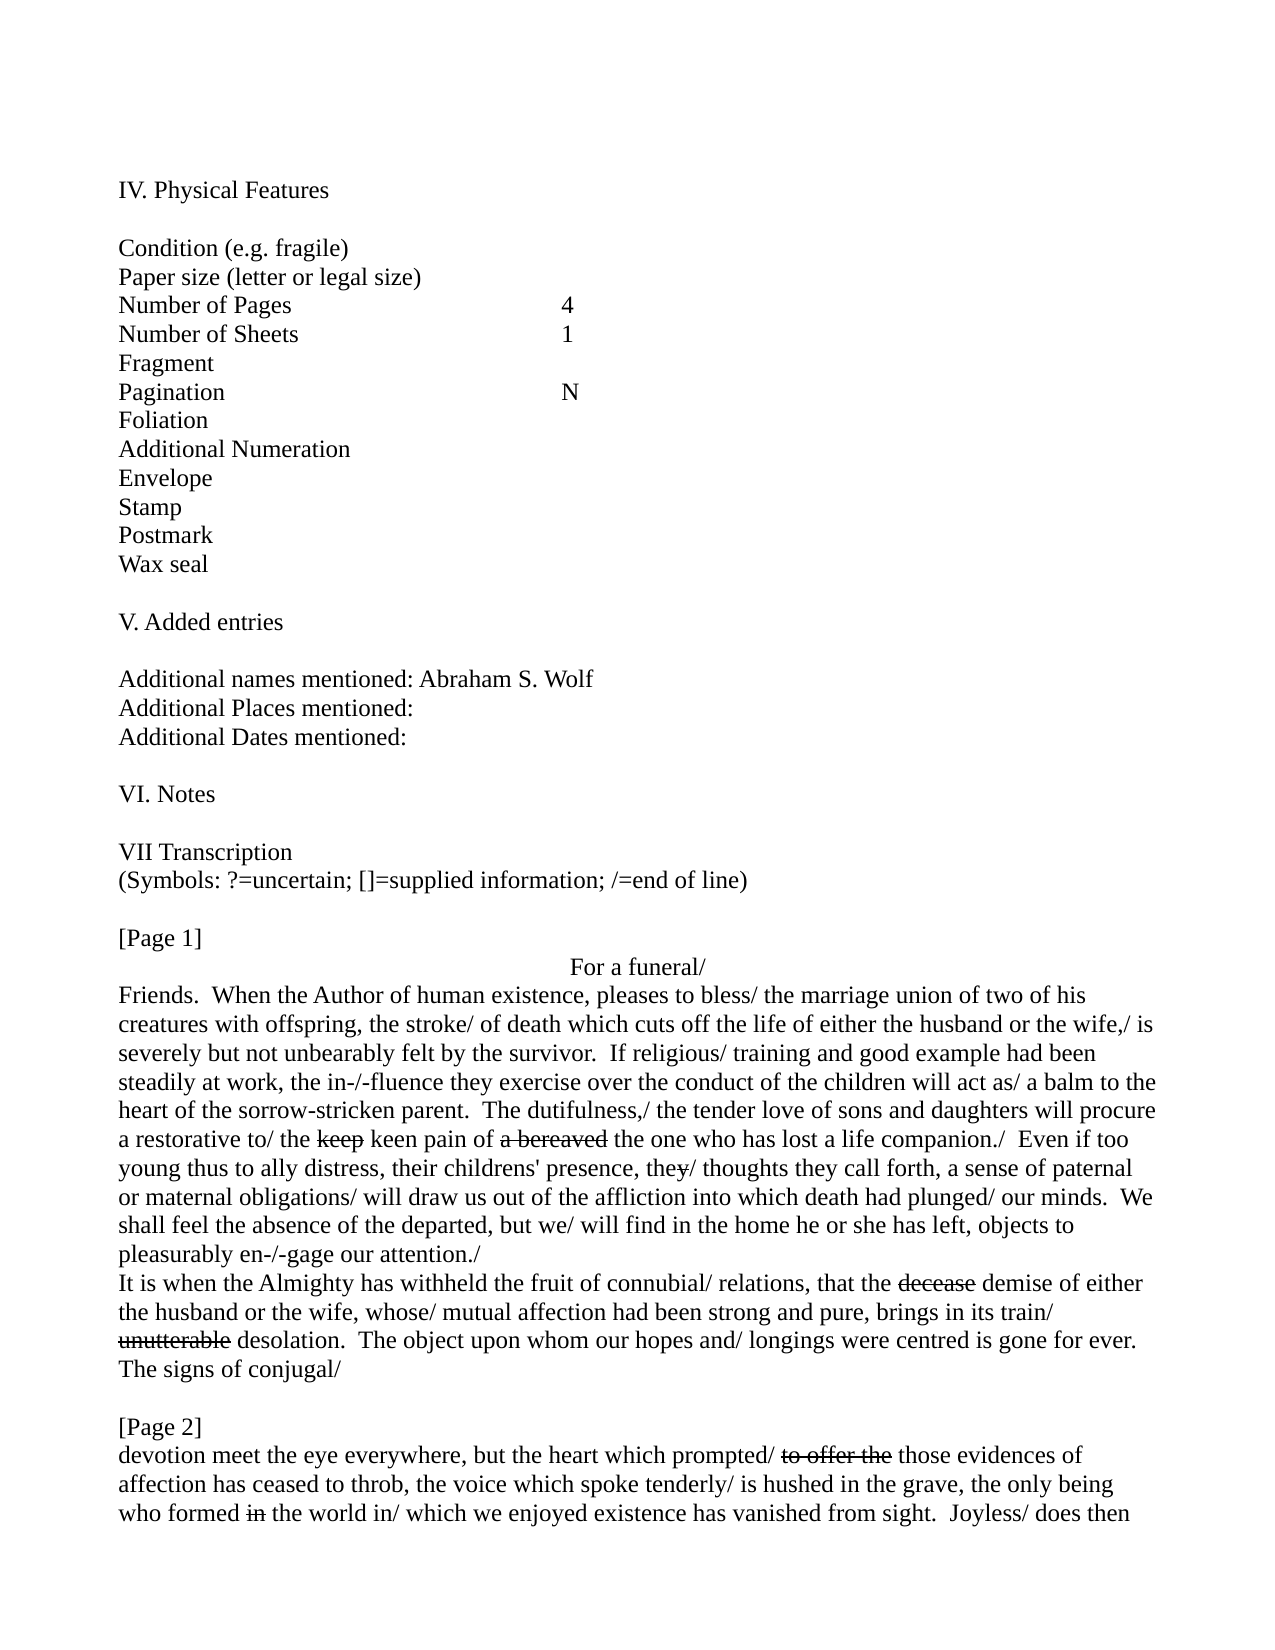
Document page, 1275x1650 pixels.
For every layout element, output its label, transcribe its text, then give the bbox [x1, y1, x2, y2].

text It is when the Almighty has withheld the fruit of connubial/ relations, that the decease demise of either the husband or the wife, whose/ mutual affection had been strong and pure, brings in its train/ unutterable desolation. The object upon whom our hopes and/ longings were centred is gone for ever. The signs of conjugal/ [118, 1268, 1157, 1383]
text Postma rk [118, 521, 1157, 549]
text Number of Sheets 1 [118, 319, 1157, 348]
text Stamp [118, 492, 1157, 521]
text For a funeral/ [118, 952, 1157, 981]
text Friends. When the Author of human existence, pleases to bless/ the marriage union of two of his creatures with offspring, the stroke/ of death which cuts off the life of either the husband or the wife,/ is severely but not unbearably felt by the survivor. If religious/ training and good example had been steadily at work, the in-/-fluence they exercise over the conduct of the children will act as/ a balm to the heart of the sorrow-stricken parent. The dutifulness,/ the tender love of sons and daughters will procure a restorative to/ the keep keen pain of a bereaved the one who has lost a life companion./ Even if too young thus to ally distress, their childrens' presence, they/ thoughts they call forth, a sense of paternal or maternal obligations/ will draw us out of the affliction into which death had plunged/ our minds. We shall feel the absence of the departed, but we/ will find in the home he or she has left, objects to pleasurably en-/-gage our attention./ [118, 981, 1157, 1268]
text [Page 1] [118, 923, 1157, 952]
text devotion meet the eye everywhere, but the heart which prompted/ to offer the those evidences of affection has ceased to throb, the voice which spoke tenderly/ is hushed in the grave, the only being who formed in the world in/ which we enjoyed existence has vanished from sight. Joyless/ does then [118, 1441, 1157, 1527]
text Additional Dates mentioned: [118, 722, 1157, 751]
text Additional Places mentioned: [118, 693, 1157, 722]
text Number of Pages 4 [118, 291, 1157, 319]
text Paper size (letter or legal size) [118, 262, 1157, 291]
text VII Transcription [118, 837, 1157, 866]
text (Symbols: ?=uncertain; []=supplied information; /=end of line) [118, 866, 1157, 894]
text IV. Physical Features [118, 176, 1157, 204]
text Envelope [118, 463, 1157, 492]
text Wax seal [118, 549, 1157, 578]
text [Page 2] [118, 1412, 1157, 1441]
text Additional Numeration [118, 434, 1157, 463]
text Fragment [118, 348, 1157, 377]
text V. Added entries [118, 607, 1157, 636]
text VI. Notes [118, 779, 1157, 808]
text Foliation [118, 406, 1157, 434]
text Pagination N [118, 377, 1157, 406]
text Condition (e.g. fragile) [118, 233, 1157, 262]
text Additional names mentioned: Abraham S. Wolf [118, 664, 1157, 693]
